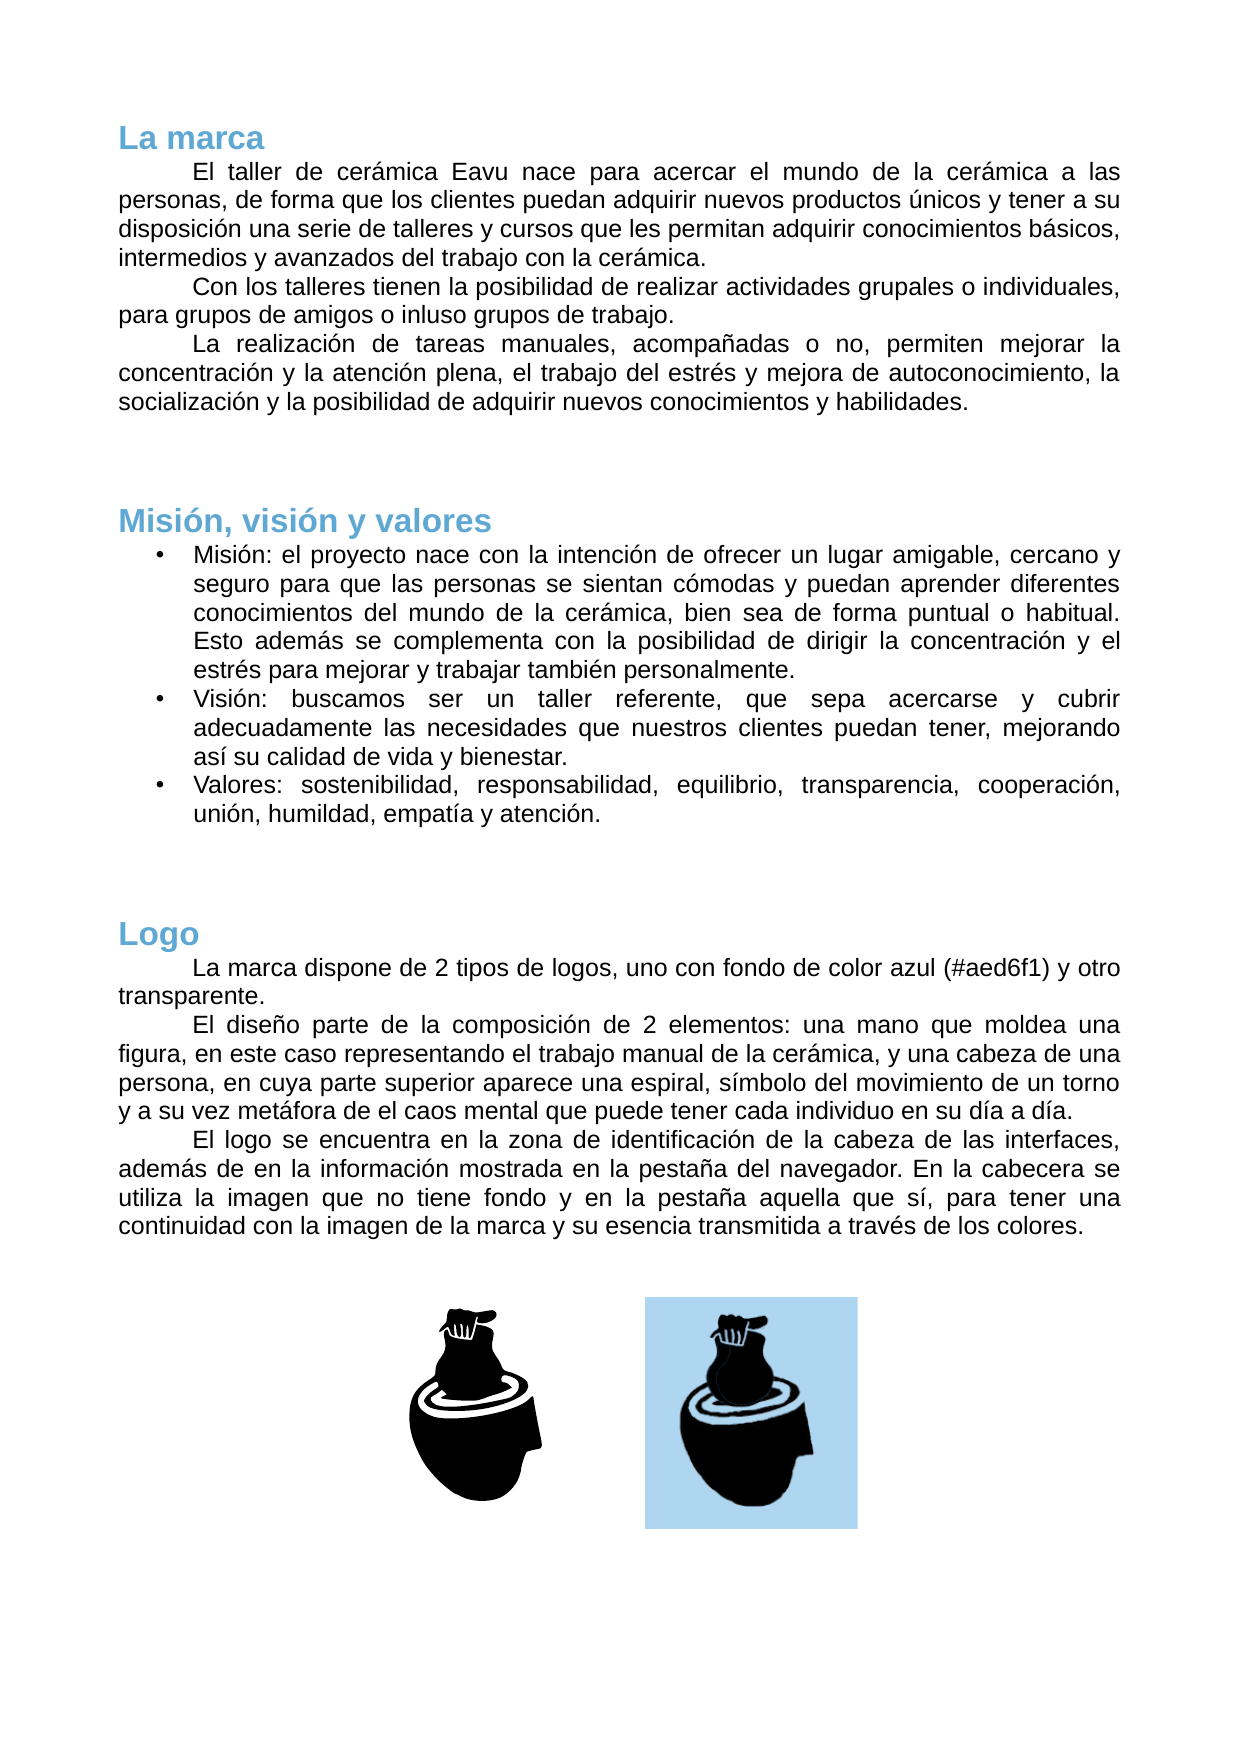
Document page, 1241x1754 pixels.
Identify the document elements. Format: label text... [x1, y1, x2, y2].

text La marca [118, 118, 1122, 157]
text El diseño parte de la composición de 2 elementos: una mano que moldea una figura, en este caso representando el trabajo manual de la cerámica, y una cabeza de una persona, en cuya parte superior aparece una espiral, símbolo del movimiento de un torno y a su vez metáfora de el caos mental que puede tener cada individuo en su día a día. [118, 1010, 1122, 1125]
list Valores: sostenibilidad, responsabilidad, equilibrio, transparencia, cooperación, unión, humildad, empatía y atención. [156, 770, 1122, 828]
text Logo [118, 914, 1122, 952]
list Misión: el proyecto nace con la intención de ofrecer un lugar amigable, cercano y seguro para que las personas se sientan cómodas y puedan aprender diferentes conocimientos del mundo de la cerámica, bien sea de forma puntual o habitual. Esto además se complementa con la posibilidad de dirigir la concentración y el estrés para mejorar y trabajar también personalmente. [156, 540, 1122, 684]
text Con los talleres tienen la posibilidad de realizar actividades grupales o individuales, para grupos de amigos o inluso grupos de trabajo. [118, 272, 1122, 329]
text Misión, visión y valores [118, 502, 1122, 540]
text La realización de tareas manuales, acompañadas o no, permiten mejorar la concentración y la atención plena, el trabajo del estrés y mejora de autoconocimiento, la socialización y la posibilidad de adquirir nuevos conocimientos y habilidades. [118, 329, 1122, 415]
text El taller de cerámica Eavu nace para acercar el mundo de la cerámica a las personas, de forma que los clientes puedan adquirir nuevos productos únicos y tener a su disposición una serie de talleres y cursos que les permitan adquirir conocimientos básicos, intermedios y avanzados del trabajo con la cerámica. [118, 157, 1122, 272]
text El logo se encuentra en la zona de identificación de la cabeza de las interfaces, además de en la información mostrada en la pestaña del navegador. En la cabecera se utiliza la imagen que no tiene fondo y en la pestaña aquella que sí, para tener una continuidad con la imagen de la marca y su esencia transmitida a través de los colores. [118, 1125, 1122, 1240]
text La marca dispone de 2 tipos de logos, uno con fondo de color azul (#aed6f1) y otro transparente. [118, 952, 1122, 1010]
picture [645, 1297, 858, 1529]
list Visión: buscamos ser un taller referente, que sepa acercarse y cubrir adecuadamente las necesidades que nuestros clientes puedan tener, mejorando así su calidad de vida y bienestar. [156, 684, 1122, 770]
